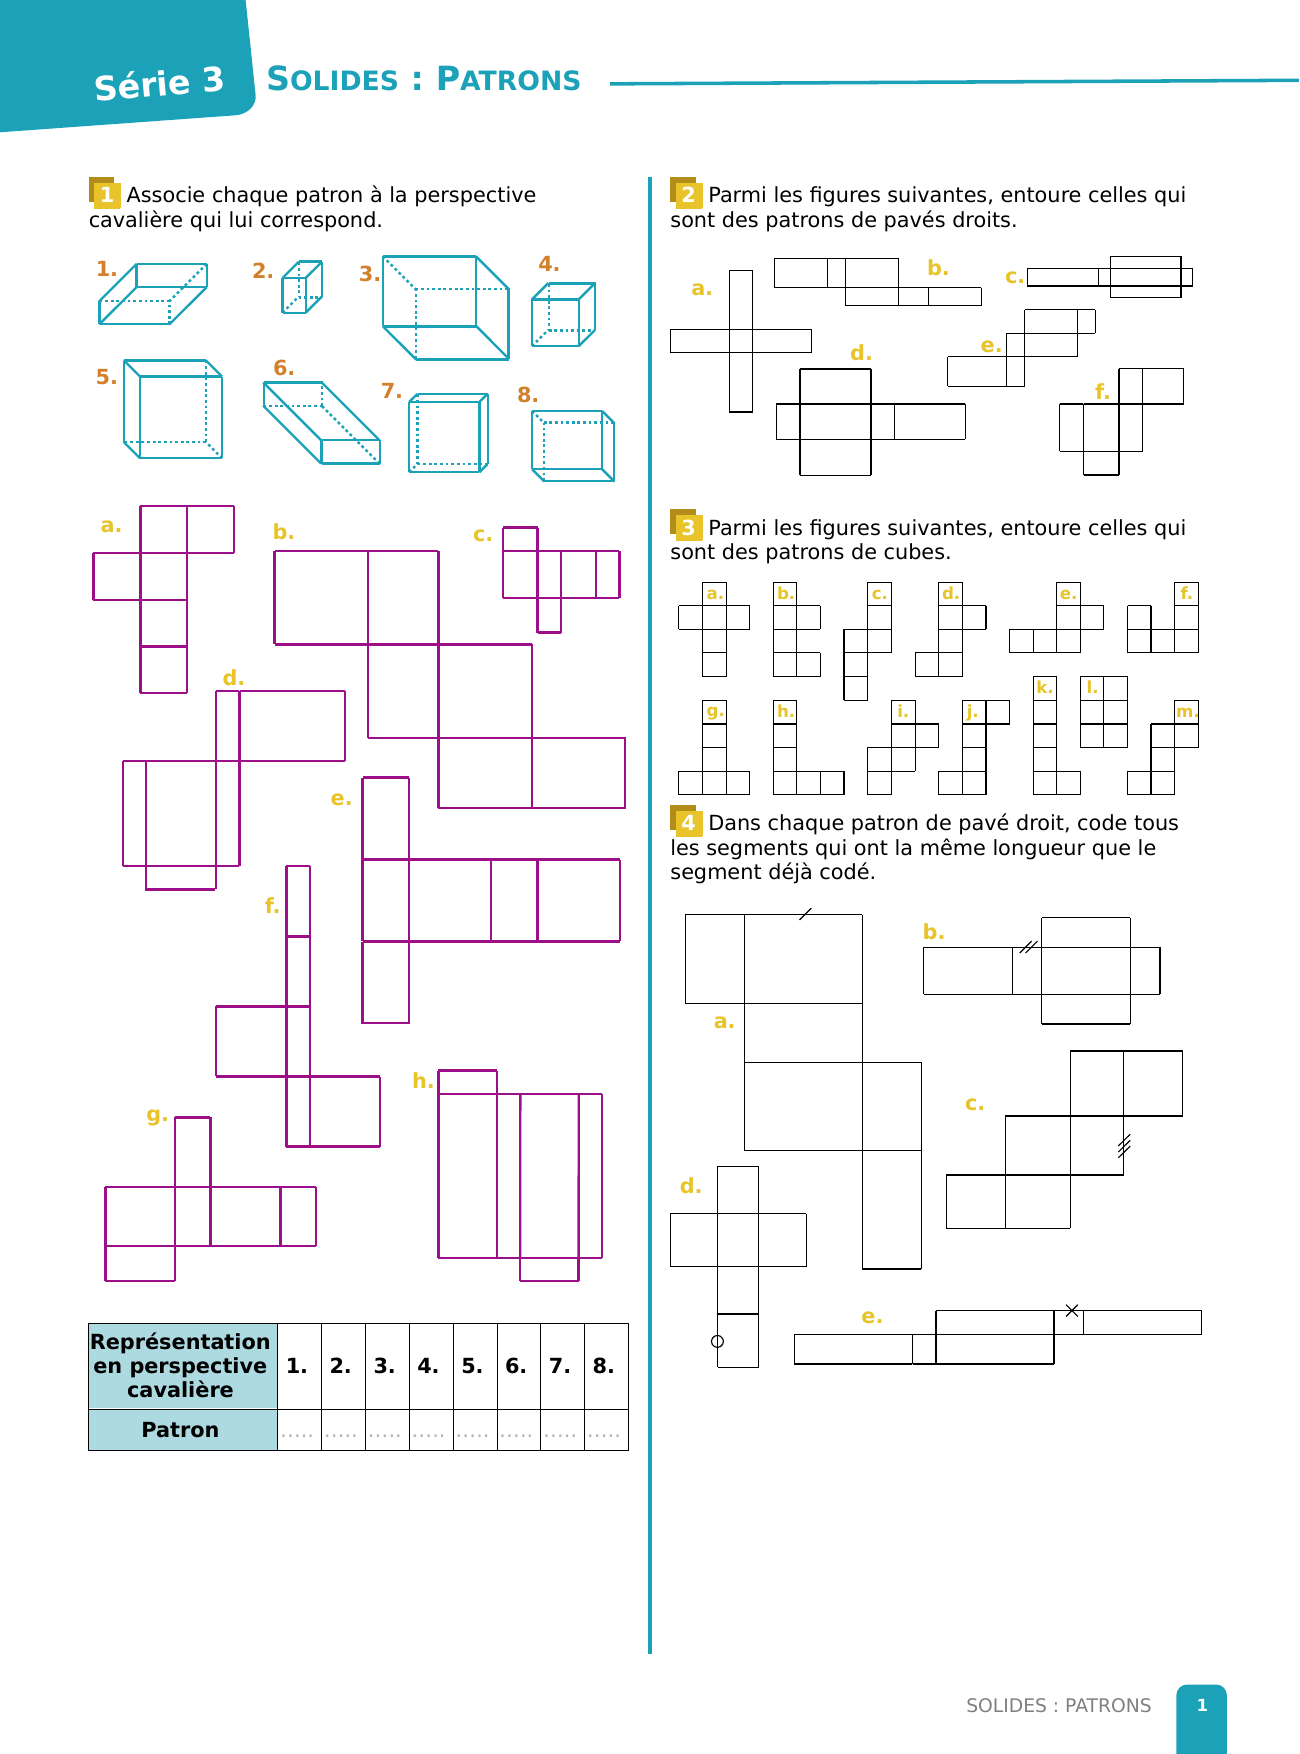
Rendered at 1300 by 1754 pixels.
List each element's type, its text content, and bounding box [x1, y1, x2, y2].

table_cell ….. [410, 1410, 453, 1450]
table_header 1. [278, 1324, 321, 1408]
table_cell ….. [585, 1410, 628, 1450]
table_cell ….. [278, 1410, 321, 1450]
subtitle Parmi les figures suivantes, entoure celles qui sont des patrons de pavés droits. [670, 177, 1211, 232]
table_cell ….. [498, 1410, 540, 1450]
table_header 3. [366, 1324, 409, 1408]
subtitle Dans chaque patron de pavé droit, code tous les segments qui ont la même longueur que le segment déjà codé. [670, 805, 1211, 884]
table_header 7. [541, 1324, 584, 1408]
table_cell ….. [322, 1410, 365, 1450]
table_header 6. [498, 1324, 540, 1408]
table_header 8. [585, 1324, 628, 1408]
table_cell Patron [89, 1410, 277, 1450]
subtitle Associe chaque patron à la perspective cavalière qui lui correspond. [88, 177, 629, 232]
table_cell ….. [454, 1410, 497, 1450]
table_header 4. [410, 1324, 453, 1408]
subtitle Parmi les figures suivantes, entoure celles qui sont des patrons de cubes. [670, 509, 1211, 564]
table_header 5. [454, 1324, 497, 1408]
table_header 2. [322, 1324, 365, 1408]
table_header Représentation en perspective cavalière [89, 1324, 277, 1408]
table_cell ….. [541, 1410, 584, 1450]
table_cell ….. [366, 1410, 409, 1450]
